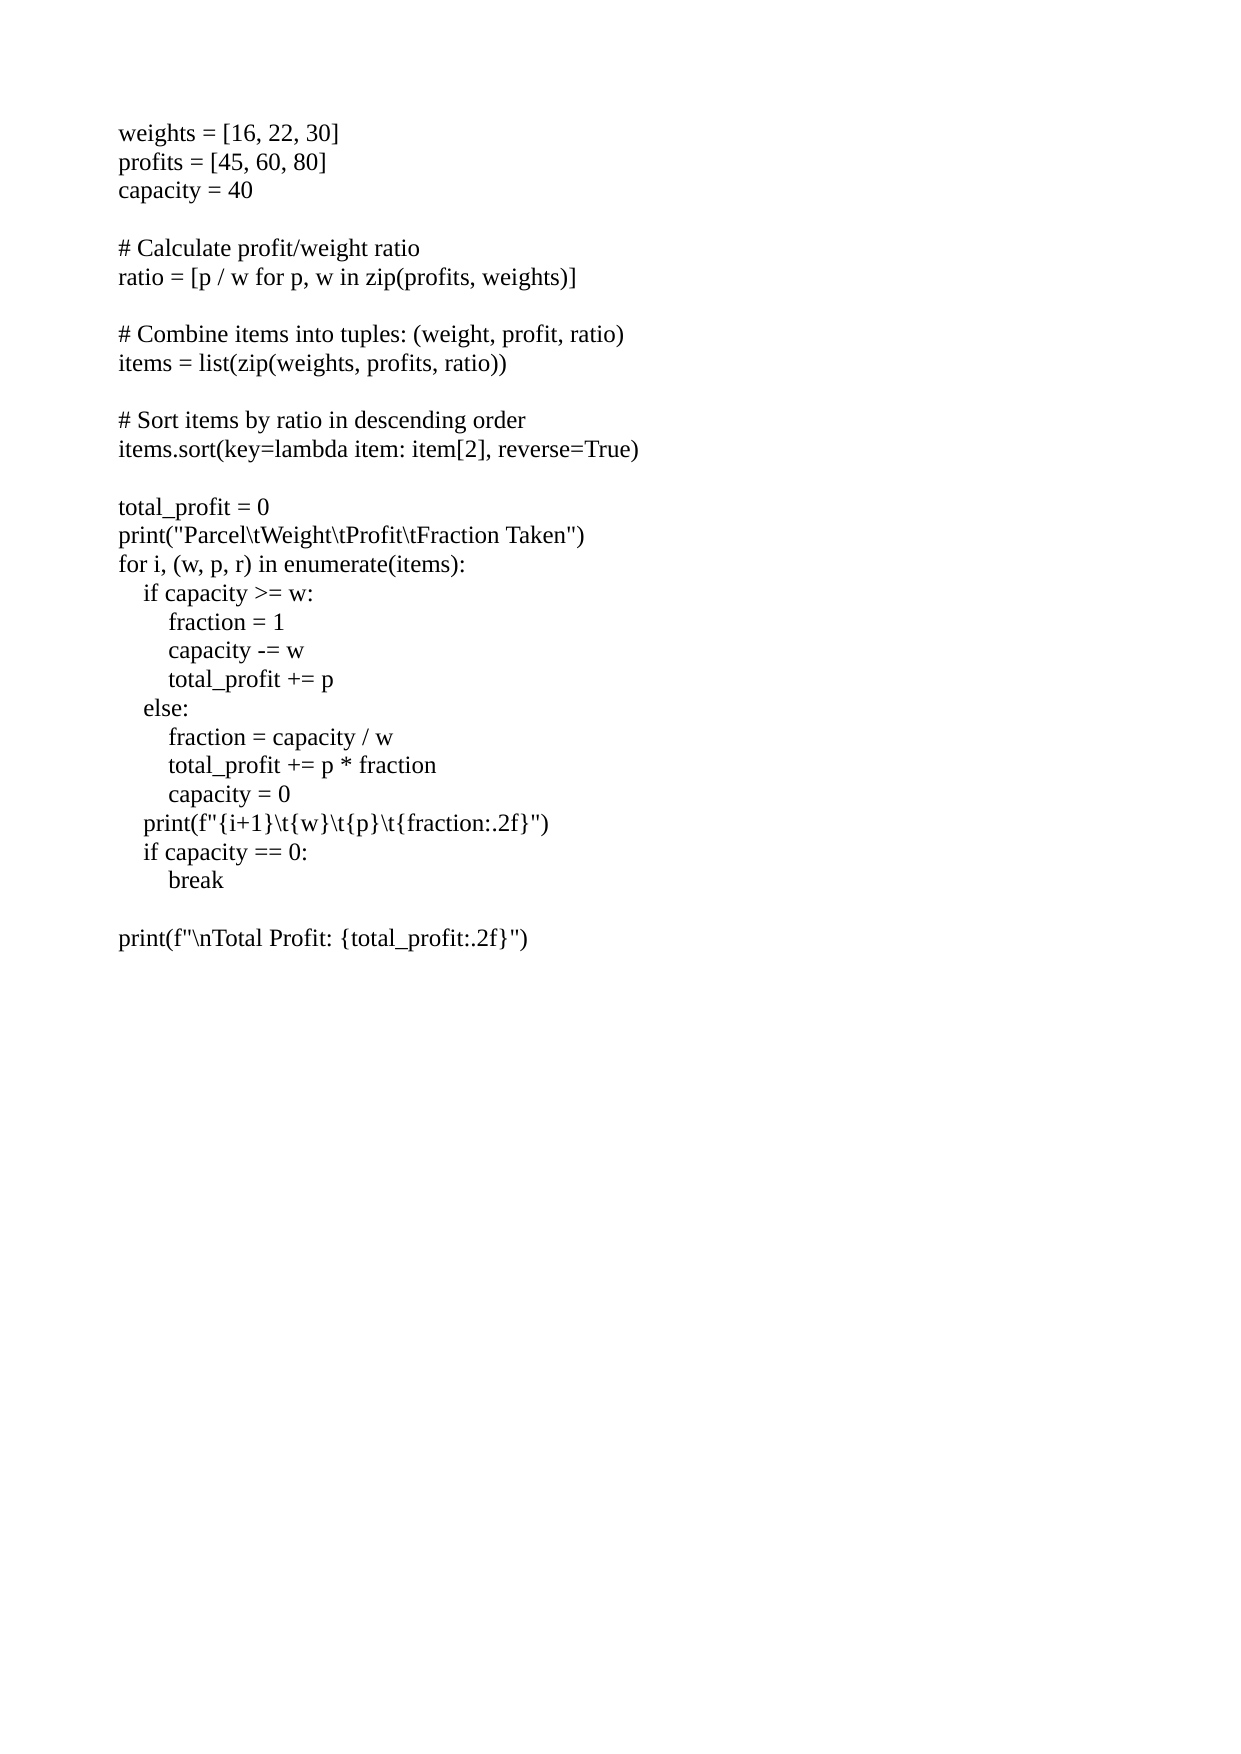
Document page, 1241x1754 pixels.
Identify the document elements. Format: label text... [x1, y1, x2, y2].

text else: [118, 693, 1122, 722]
text total_profit = 0 [118, 492, 1122, 521]
text total_profit += p * fraction [118, 751, 1122, 779]
text print(f"{i+1}\t{w}\t{p}\t{fraction:.2f}") [118, 808, 1122, 837]
text items = list(zip(weights, profits, ratio)) [118, 348, 1122, 377]
text fraction = 1 [118, 607, 1122, 636]
text capacity = 40 [118, 176, 1122, 204]
text if capacity == 0: [118, 837, 1122, 866]
text # Combine items into tuples: (weight, profit, ratio) [118, 319, 1122, 348]
text print(f"\nTotal Profit: {total_profit:.2f}") [118, 923, 1122, 952]
text capacity -= w [118, 636, 1122, 664]
text print("Parcel\tWeight\tProfit\tFraction Taken") [118, 521, 1122, 549]
text fraction = capacity / w [118, 722, 1122, 751]
text items.sort(key=lambda item: item[2], reverse=True) [118, 434, 1122, 463]
text capacity = 0 [118, 779, 1122, 808]
text ratio = [p / w for p, w in zip(profits, weights)] [118, 262, 1122, 291]
text # Calculate profit/weight ratio [118, 233, 1122, 262]
text weights = [16, 22, 30] [118, 118, 1122, 147]
text # Sort items by ratio in descending order [118, 406, 1122, 434]
text break [118, 866, 1122, 894]
text for i, (w, p, r) in enumerate(items): [118, 549, 1122, 578]
text total_profit += p [118, 664, 1122, 693]
text if capacity >= w: [118, 578, 1122, 607]
text profits = [45, 60, 80] [118, 147, 1122, 176]
